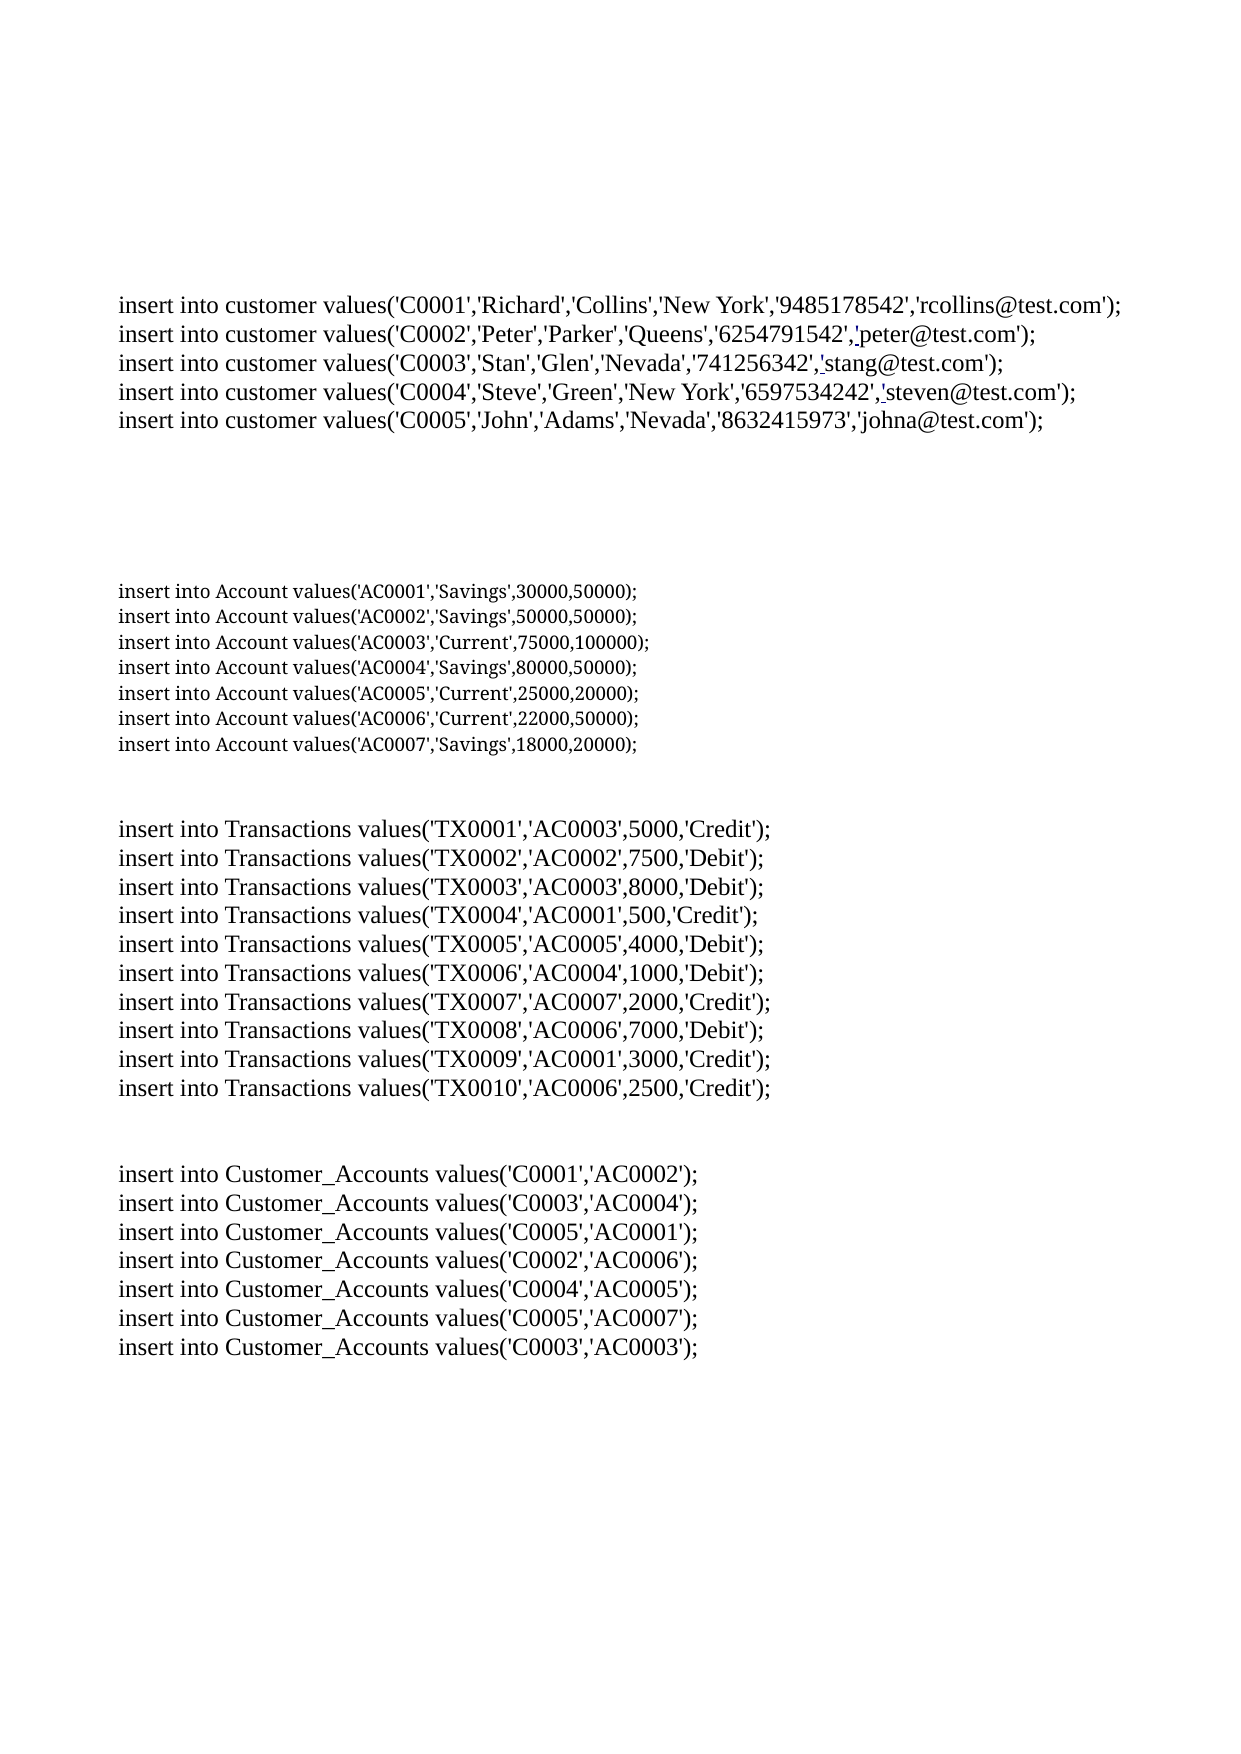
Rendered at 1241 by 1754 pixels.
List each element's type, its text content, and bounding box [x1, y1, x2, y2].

text insert into customer values('C0002','Peter','Parker','Queens','6254791542','peter@test.com'); [118, 319, 1122, 348]
text insert into Account values('AC0002','Savings',50000,50000); [118, 604, 1122, 629]
text insert into Customer_Accounts values('C0002','AC0006'); [118, 1246, 1122, 1274]
text insert into customer values('C0004','Steve','Green','New York','6597534242','steven@test.com'); [118, 377, 1122, 406]
text insert into Transactions values('TX0003','AC0003',8000,'Debit'); [118, 872, 1122, 901]
text insert into customer values('C0001','Richard','Collins','New York','9485178542','rcollins@test.com'); [118, 291, 1122, 319]
text insert into Transactions values('TX0009','AC0001',3000,'Credit'); [118, 1044, 1122, 1073]
text insert into Account values('AC0004','Savings',80000,50000); [118, 655, 1122, 680]
text insert into customer values('C0005','John','Adams','Nevada','8632415973','johna@test.com'); [118, 406, 1122, 434]
text insert into Account values('AC0006','Current',22000,50000); [118, 706, 1122, 731]
text insert into Account values('AC0005','Current',25000,20000); [118, 680, 1122, 706]
text insert into Account values('AC0001','Savings',30000,50000); [118, 578, 1122, 604]
text insert into Customer_Accounts values('C0004','AC0005'); [118, 1274, 1122, 1303]
text insert into Transactions values('TX0001','AC0003',5000,'Credit'); [118, 814, 1122, 843]
text insert into Transactions values('TX0007','AC0007',2000,'Credit'); [118, 987, 1122, 1016]
text insert into Transactions values('TX0010','AC0006',2500,'Credit'); [118, 1073, 1122, 1102]
text insert into Transactions values('TX0006','AC0004',1000,'Debit'); [118, 958, 1122, 987]
text insert into Transactions values('TX0004','AC0001',500,'Credit'); [118, 901, 1122, 929]
text insert into Customer_Accounts values('C0005','AC0007'); [118, 1303, 1122, 1332]
text insert into Customer_Accounts values('C0001','AC0002'); [118, 1159, 1122, 1188]
text insert into Account values('AC0007','Savings',18000,20000); [118, 731, 1122, 757]
text insert into customer values('C0003','Stan','Glen','Nevada','741256342','stang@test.com'); [118, 348, 1122, 377]
text insert into Customer_Accounts values('C0003','AC0004'); [118, 1188, 1122, 1217]
text insert into Transactions values('TX0005','AC0005',4000,'Debit'); [118, 929, 1122, 958]
text insert into Transactions values('TX0002','AC0002',7500,'Debit'); [118, 843, 1122, 872]
text insert into Customer_Accounts values('C0005','AC0001'); [118, 1217, 1122, 1246]
text insert into Customer_Accounts values('C0003','AC0003'); [118, 1332, 1122, 1361]
text insert into Transactions values('TX0008','AC0006',7000,'Debit'); [118, 1016, 1122, 1044]
text insert into Account values('AC0003','Current',75000,100000); [118, 629, 1122, 655]
